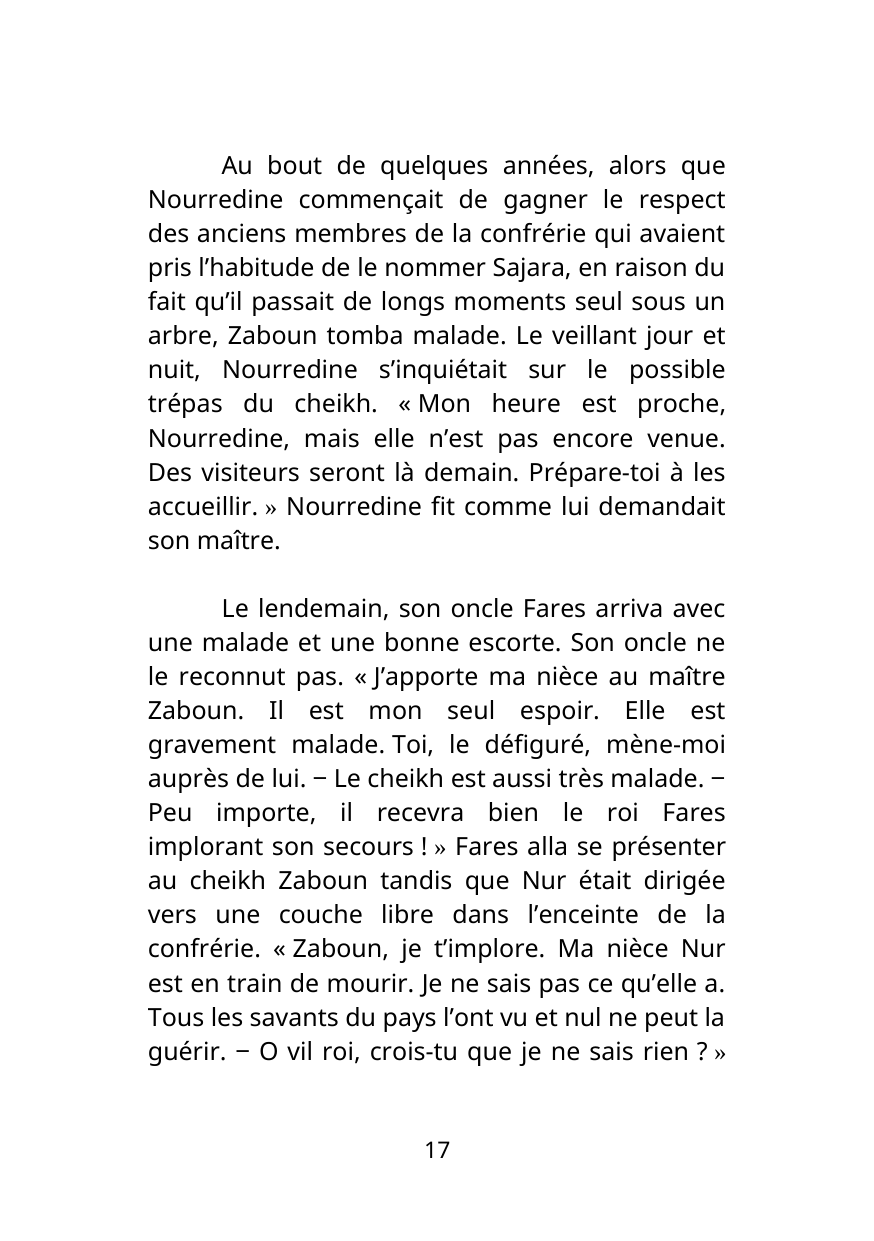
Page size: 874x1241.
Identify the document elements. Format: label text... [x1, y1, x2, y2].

text Le lendemain, son oncle Fares arriva avec une malade et une bonne escorte. Son oncle ne le reconnut pas. « J’apporte ma nièce au maître Zaboun. Il est mon seul espoir. Elle est gravement malade. Toi, le défiguré, mène-moi auprès de lui. ‒ Le cheikh est aussi très malade. ‒ Peu importe, il recevra bien le roi Fares implorant son secours ! » Fares alla se présenter au cheikh Zaboun tandis que Nur était dirigée vers une couche libre dans l’enceinte de la confrérie. « Zaboun, je t’implore. Ma nièce Nur est en train de mourir. Je ne sais pas ce qu’elle a. Tous les savants du pays l’ont vu et nul ne peut la guérir. ‒ O vil roi, crois-tu que je ne sais rien ? » [148, 591, 726, 1067]
text Au bout de quelques années, alors que Nourredine commençait de gagner le respect des anciens membres de la confrérie qui avaient pris l’habitude de le nommer Sajara, en raison du fait qu’il passait de longs moments seul sous un arbre, Zaboun tomba malade. Le veillant jour et nuit, Nourredine s’inquiétait sur le possible trépas du cheikh. « Mon heure est proche, Nourredine, mais elle n’est pas encore venue. Des visiteurs seront là demain. Prépare-toi à les accueillir. » Nourredine fit comme lui demandait son maître. [148, 148, 726, 556]
